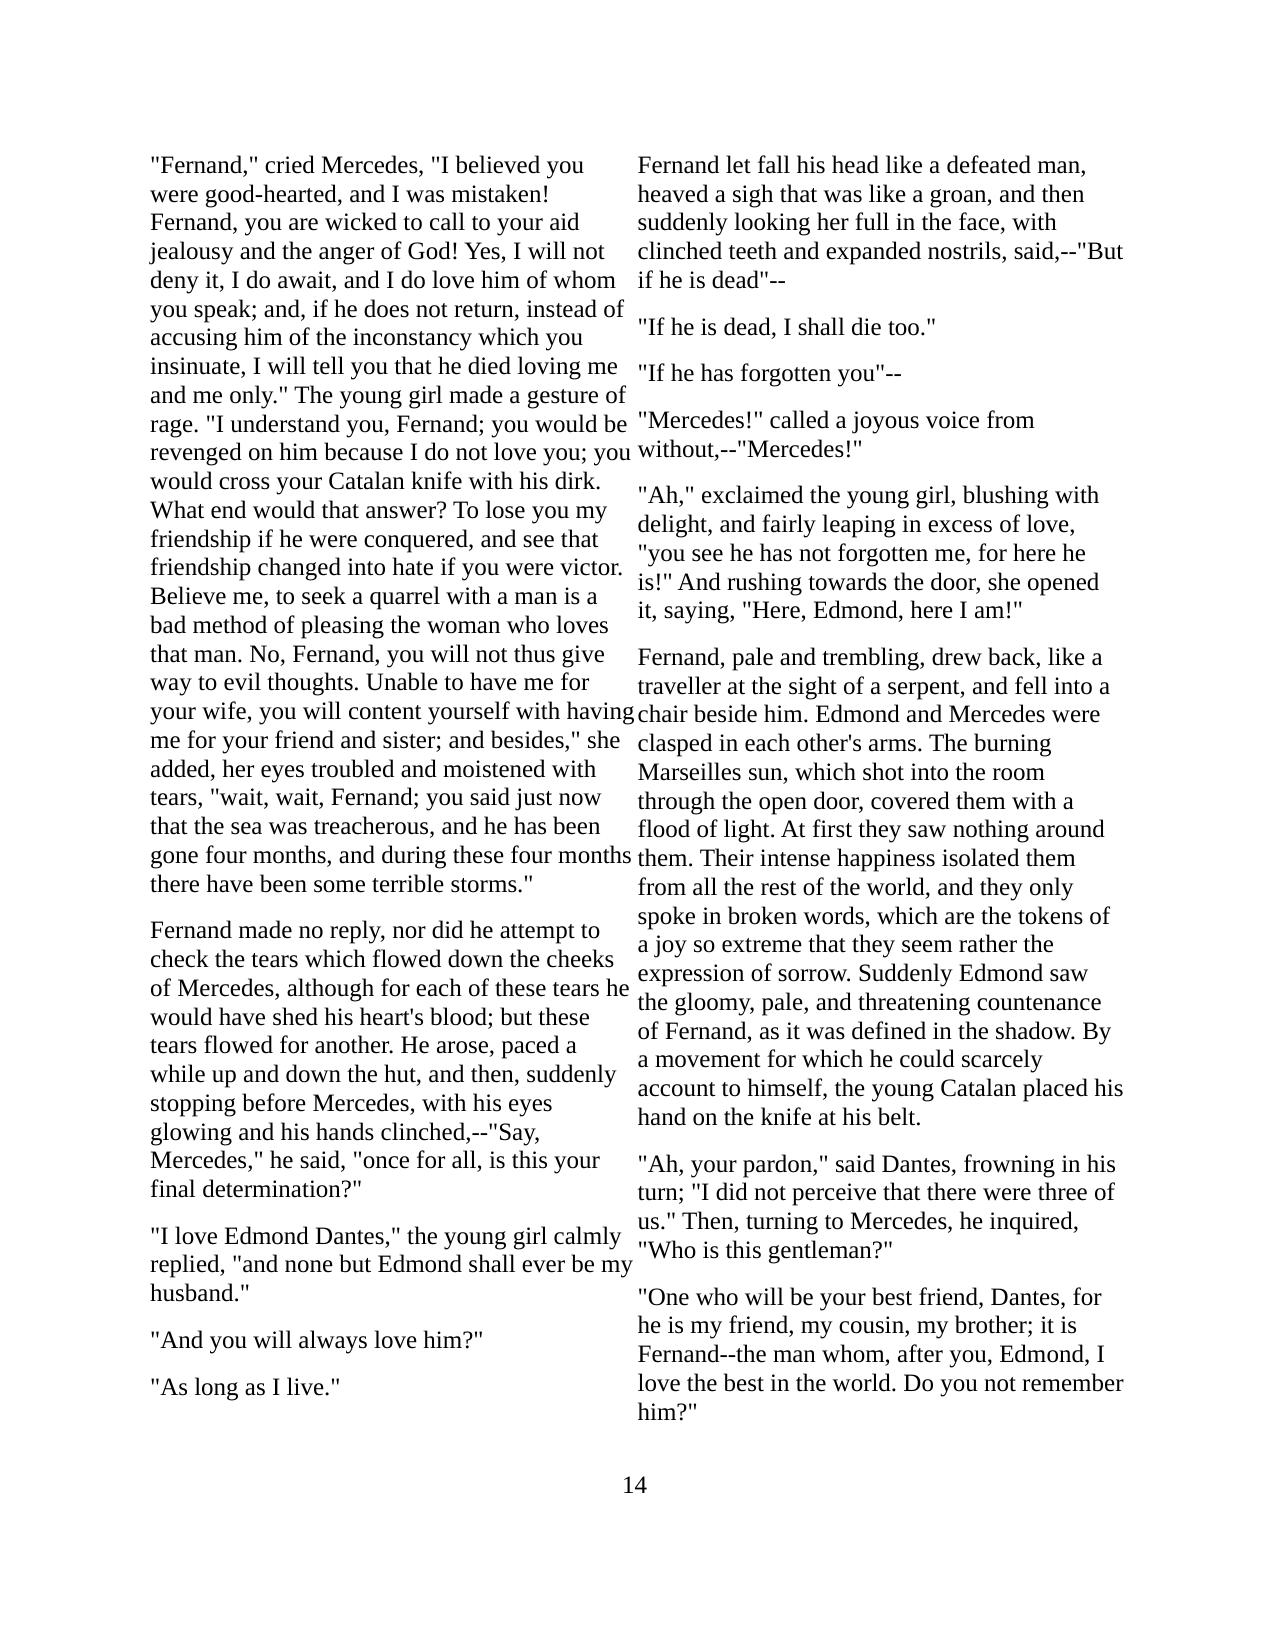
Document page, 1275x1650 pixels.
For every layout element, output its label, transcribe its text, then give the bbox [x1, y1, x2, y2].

text Fernand made no reply, nor did he attempt to check the tears which flowed down the cheeks of Mercedes, although for each of these tears he would have shed his heart's blood; but these tears flowed for another. He arose, paced a while up and down the hut, and then, suddenly stopping before Mercedes, with his eyes glowing and his hands clinched,--"Say, Mercedes," he said, "once for all, is this your final determination?" [150, 915, 637, 1203]
text "One who will be your best friend, Dantes, for he is my friend, my cousin, my brother; it is Fernand--the man whom, after you, Edmond, I love the best in the world. Do you not remember him?" [637, 1282, 1125, 1425]
text "Ah," exclaimed the young girl, blushing with delight, and fairly leaping in excess of love, "you see he has not forgotten me, for here he is!" And rushing towards the door, she opened it, saying, "Here, Edmond, here I am!" [637, 480, 1125, 624]
text "Ah, your pardon," said Dantes, frowning in his turn; "I did not perceive that there were three of us." Then, turning to Mercedes, he inquired, "Who is this gentleman?" [637, 1149, 1125, 1264]
text "And you will always love him?" [150, 1325, 637, 1354]
text "As long as I live." [150, 1372, 637, 1400]
text "I love Edmond Dantes," the young girl calmly replied, "and none but Edmond shall ever be my husband." [150, 1221, 637, 1307]
text "If he has forgotten you"-- [637, 358, 1125, 387]
text Fernand, pale and trembling, drew back, like a traveller at the sight of a serpent, and fell into a chair beside him. Edmond and Mercedes were clasped in each other's arms. The burning Marseilles sun, which shot into the room through the open door, covered them with a flood of light. At first they saw nothing around them. Their intense happiness isolated them from all the rest of the world, and they only spoke in broken words, which are the tokens of a joy so extreme that they seem rather the expression of sorrow. Suddenly Edmond saw the gloomy, pale, and threatening countenance of Fernand, as it was defined in the shadow. By a movement for which he could scarcely account to himself, the young Catalan placed his hand on the knife at his belt. [637, 642, 1125, 1131]
text "Mercedes!" called a joyous voice from without,--"Mercedes!" [637, 405, 1125, 462]
text Fernand let fall his head like a defeated man, heaved a sigh that was like a groan, and then suddenly looking her full in the face, with clinched teeth and expanded nostrils, said,--"But if he is dead"-- [637, 150, 1125, 294]
text "Fernand," cried Mercedes, "I believed you were good-hearted, and I was mistaken! Fernand, you are wicked to call to your aid jealousy and the anger of God! Yes, I will not deny it, I do await, and I do love him of whom you speak; and, if he does not return, instead of accusing him of the inconstancy which you insinuate, I will tell you that he died loving me and me only." The young girl made a gesture of rage. "I understand you, Fernand; you would be revenged on him because I do not love you; you would cross your Catalan knife with his dirk. What end would that answer? To lose you my friendship if he were conquered, and see that friendship changed into hate if you were victor. Believe me, to seek a quarrel with a man is a bad method of pleasing the woman who loves that man. No, Fernand, you will not thus give way to evil thoughts. Unable to have me for your wife, you will content yourself with having me for your friend and sister; and besides," she added, her eyes troubled and moistened with tears, "wait, wait, Fernand; you said just now that the sea was treacherous, and he has been gone four months, and during these four months there have been some terrible storms." [150, 150, 637, 897]
text "If he is dead, I shall die too." [637, 312, 1125, 340]
